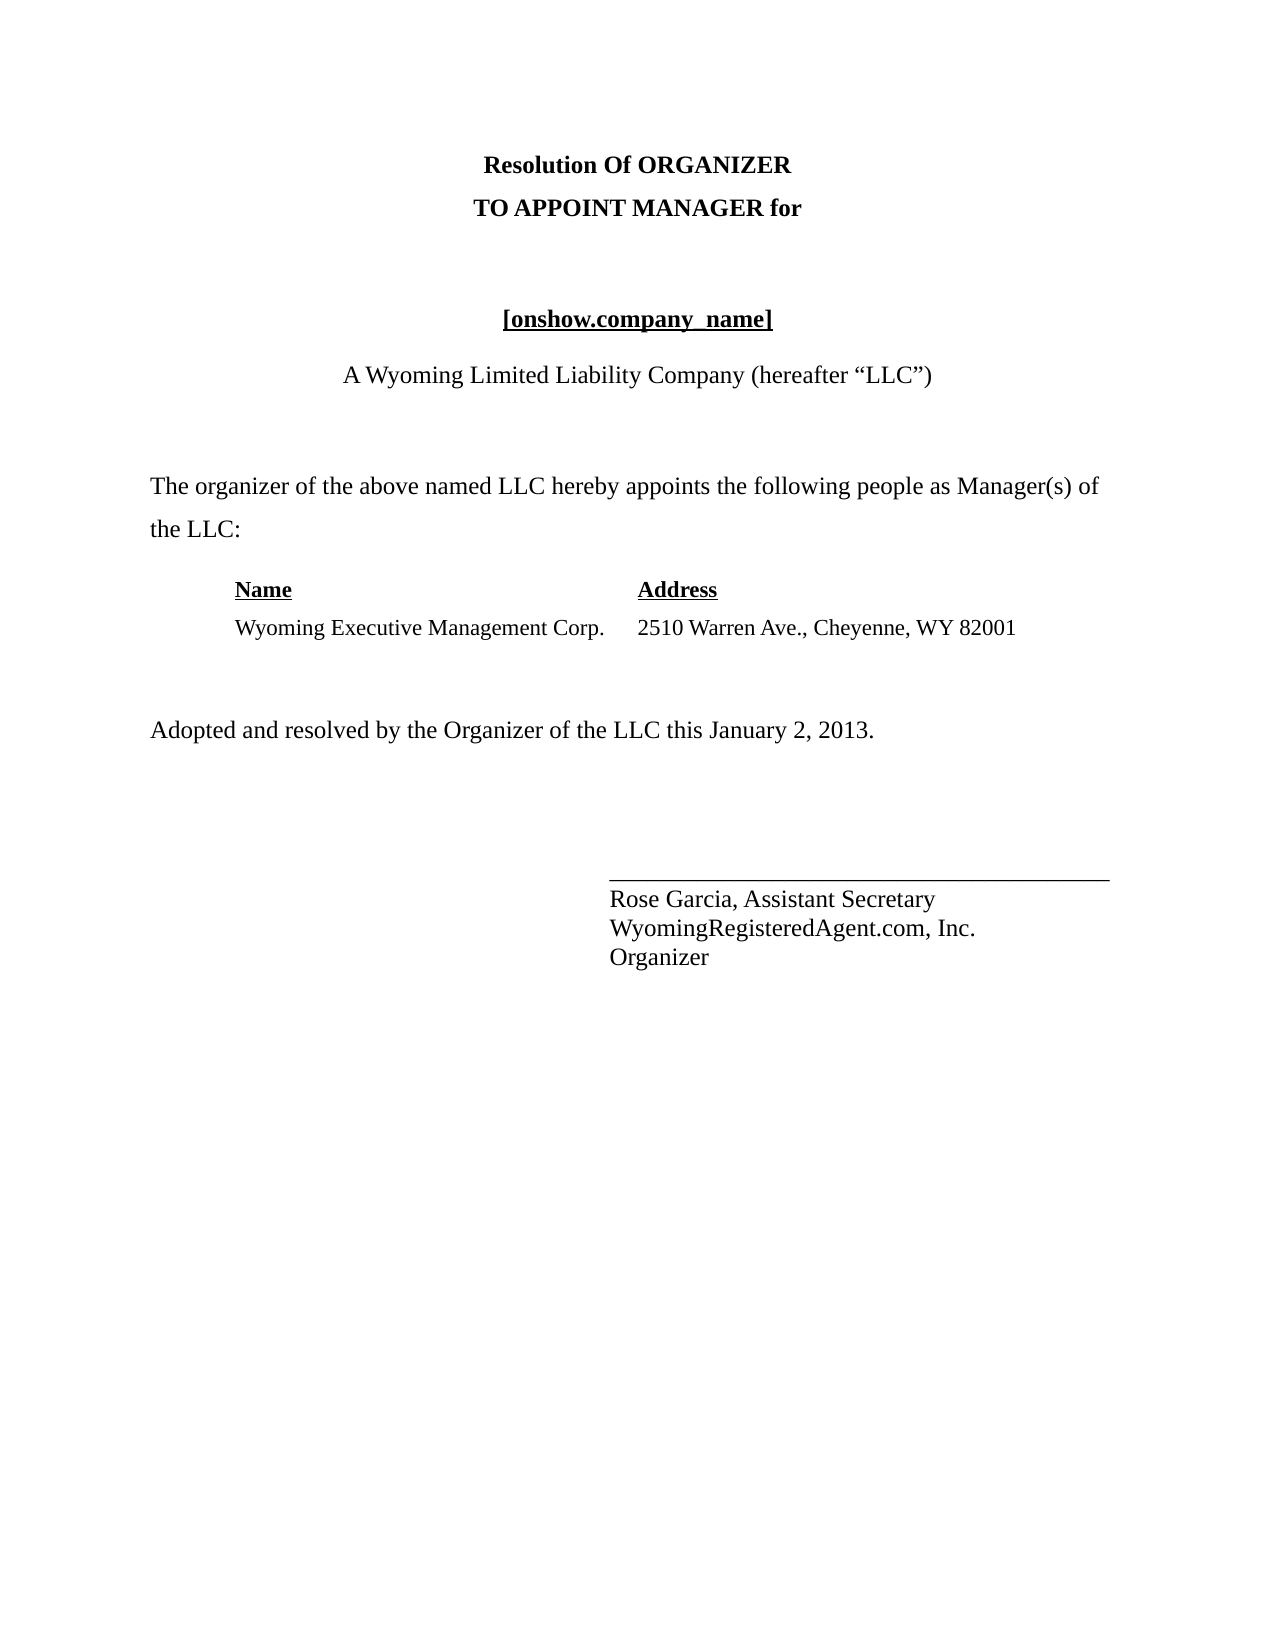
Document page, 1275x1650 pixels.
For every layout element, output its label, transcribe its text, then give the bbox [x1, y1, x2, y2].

table_cell 2510 Warren Ave., Cheyenne, WY 82001 [625, 608, 1126, 646]
table_header Name [222, 570, 625, 608]
text WyomingRegisteredAgent.com, Inc. [609, 913, 1125, 942]
table_cell Wyoming Executive Management Corp. [222, 608, 625, 646]
text Resolution Of ORGANIZER TO APPOINT MANAGER for [150, 150, 1125, 222]
text ________________________________________ Rose Garcia, Assistant Secretary [609, 856, 1125, 913]
text [onshow.company_name] [150, 304, 1125, 333]
text The organizer of the above named LLC hereby appoints the following people as Manager(s) of the LLC: [150, 471, 1125, 543]
text Organizer [609, 942, 1125, 971]
text A Wyoming Limited Liability Company (hereafter “LLC”) [150, 360, 1125, 389]
table_header Address [625, 570, 1126, 608]
text Adopted and resolved by the Organizer of the LLC this January 2, 2013. [150, 716, 1125, 744]
